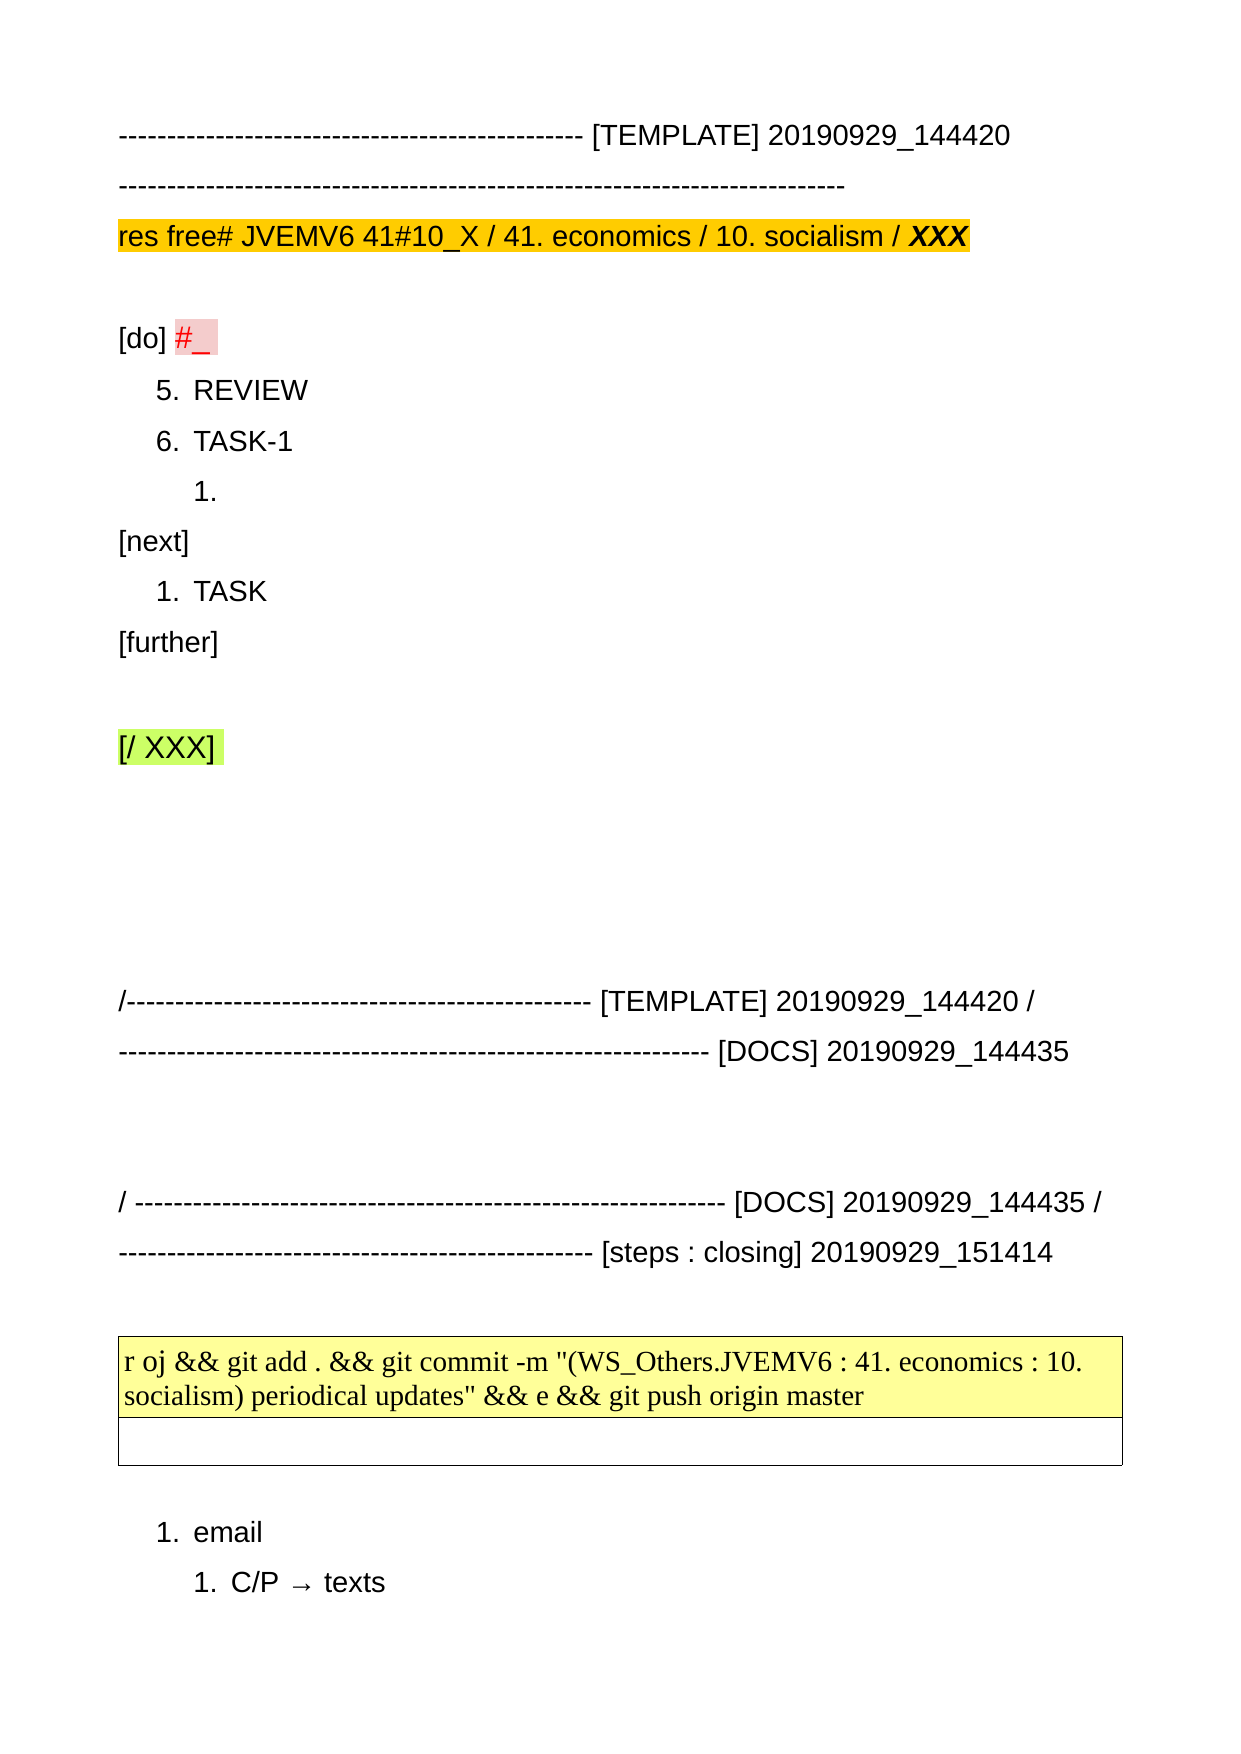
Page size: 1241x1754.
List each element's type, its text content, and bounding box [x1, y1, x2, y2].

text / ------------------------------------------------------------- [DOCS] 20190929_144435 / [118, 1185, 1122, 1218]
text [further] [118, 625, 1122, 658]
table_header r oj && git add . && git commit -m "(WS_Others.JVEMV6 : 41. economics : 10. socialism) periodical updates" && e && git push origin master [119, 1337, 1122, 1417]
list TASK-1 [156, 423, 1122, 457]
list REVIEW [156, 373, 1122, 407]
text res free# JVEMV6 41#10_X / 41. economics / 10. socialism / XXX [118, 219, 1122, 252]
text /------------------------------------------------ [TEMPLATE] 20190929_144420 / [118, 984, 1122, 1017]
text [do] #_ [118, 319, 1122, 355]
list TASK [156, 574, 1122, 608]
text ------------------------------------------------ [TEMPLATE] 20190929_144420 [118, 118, 1122, 152]
text [/ XXX] [118, 675, 1122, 765]
list C/P → texts [193, 1565, 1122, 1599]
text ------------------------------------------------- [steps : closing] 20190929_151414 [118, 1235, 1122, 1269]
table_cell [119, 1418, 1122, 1464]
text [next] [118, 524, 1122, 558]
text ------------------------------------------------------------- [DOCS] 20190929_144435 [118, 1034, 1122, 1068]
text --------------------------------------------------------------------------- [118, 168, 1122, 202]
list email [156, 1515, 1122, 1548]
